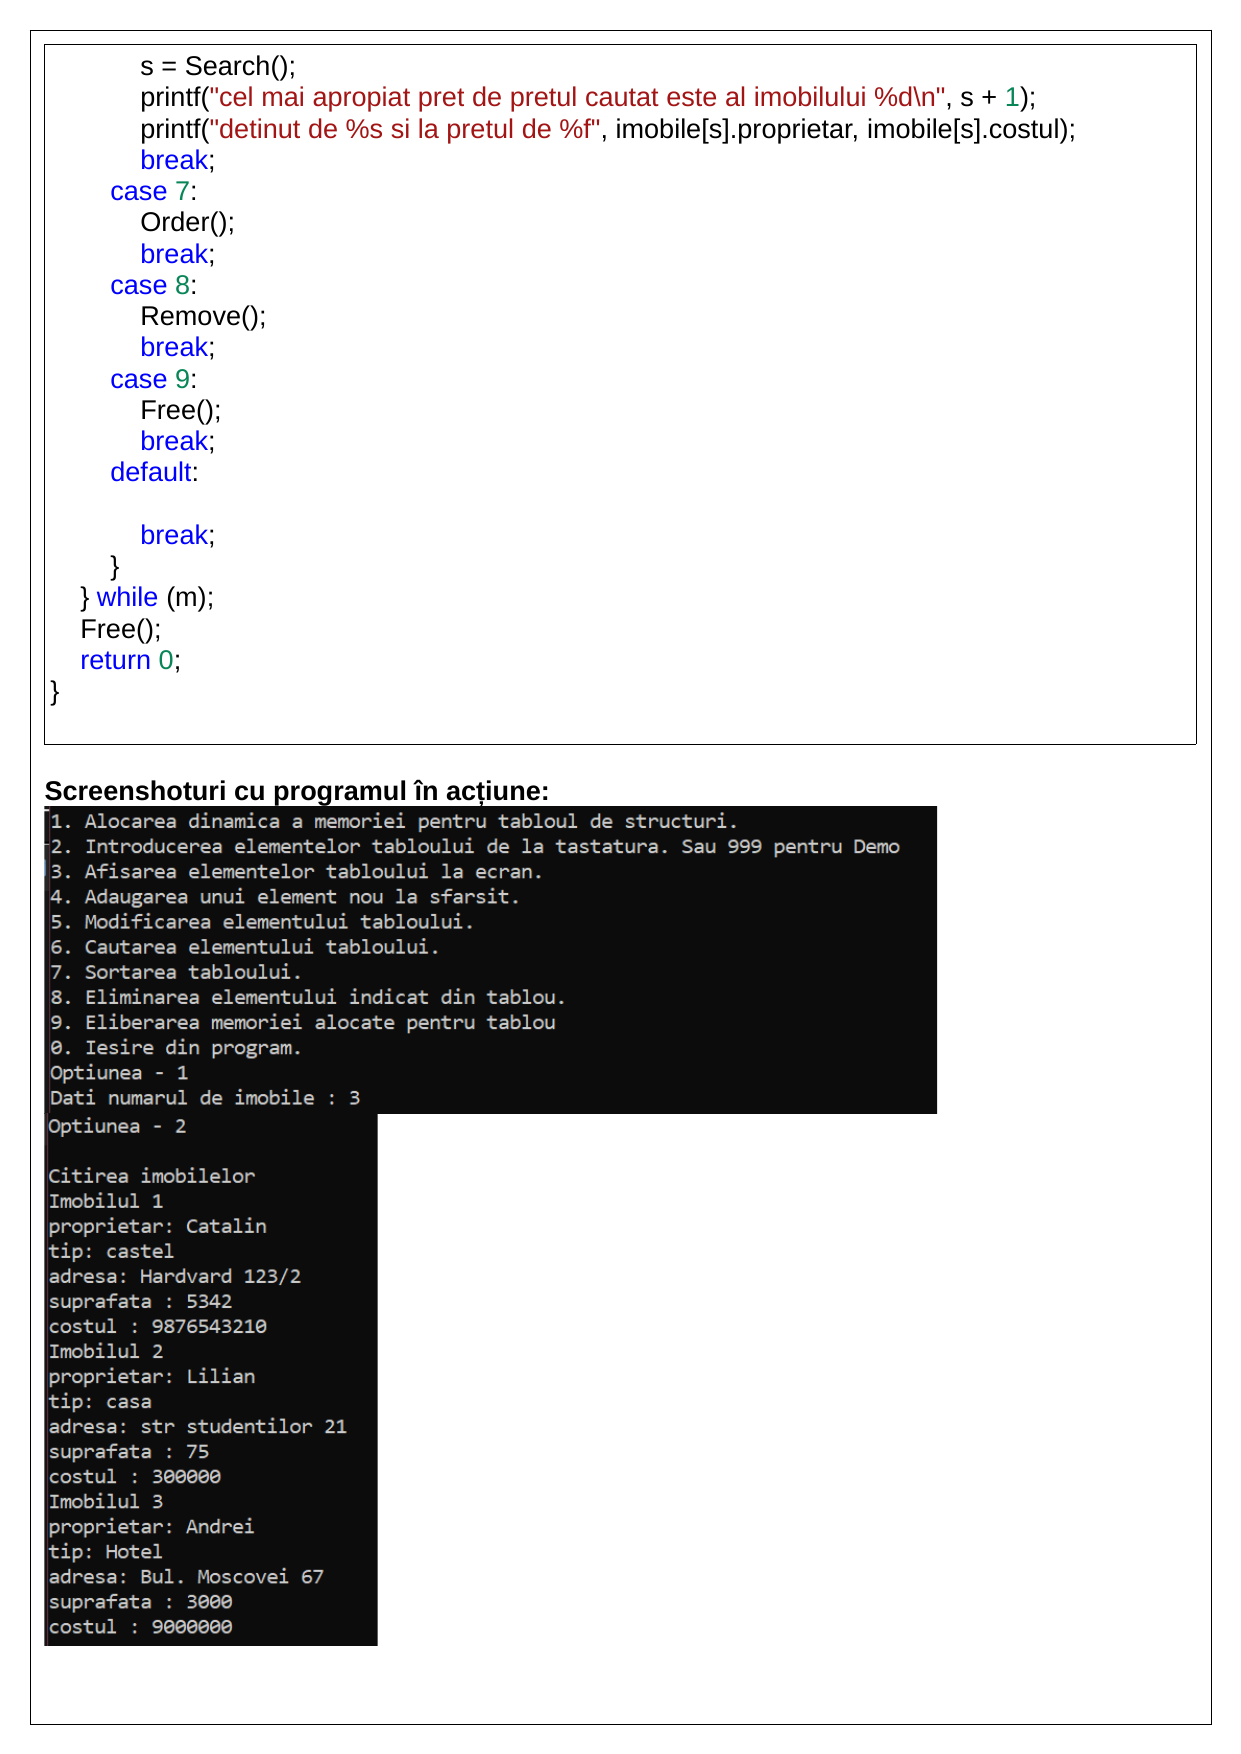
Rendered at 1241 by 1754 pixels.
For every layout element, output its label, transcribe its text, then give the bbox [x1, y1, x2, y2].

text Screenshoturi cu programul în acțiune: [44, 775, 1196, 806]
picture [44, 806, 938, 1646]
table_header s = Search(); printf("cel mai apropiat pret de pretul cautat este al imobilului %d\n", s + 1); printf("detinut de %s si la pretul de %f", imobile[s].proprietar, imobile[s].costul); break; case 7: Order(); break; case 8: Remove(); break; case 9: Free(); break; default: break; } } while (m); Free(); return 0; } [45, 45, 1196, 743]
